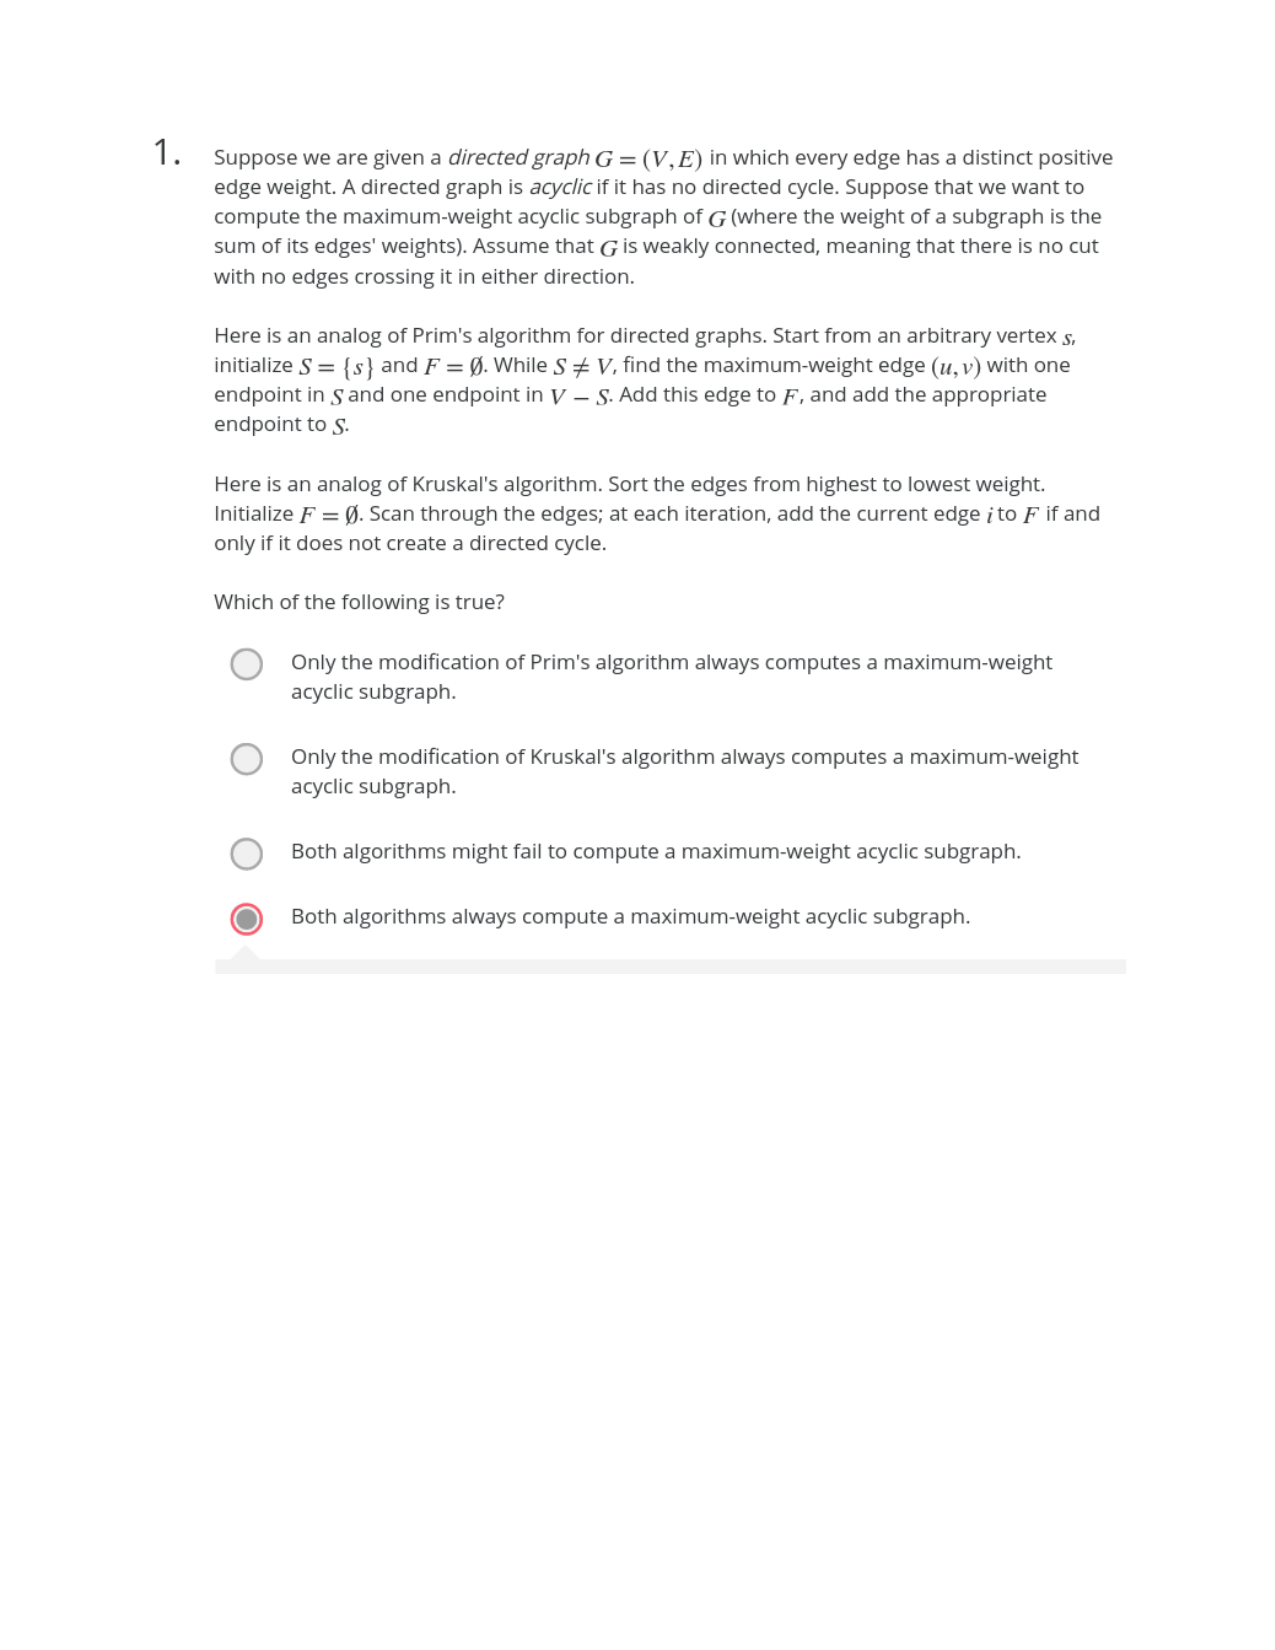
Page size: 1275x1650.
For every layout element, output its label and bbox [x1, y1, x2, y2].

picture [118, 118, 1157, 974]
